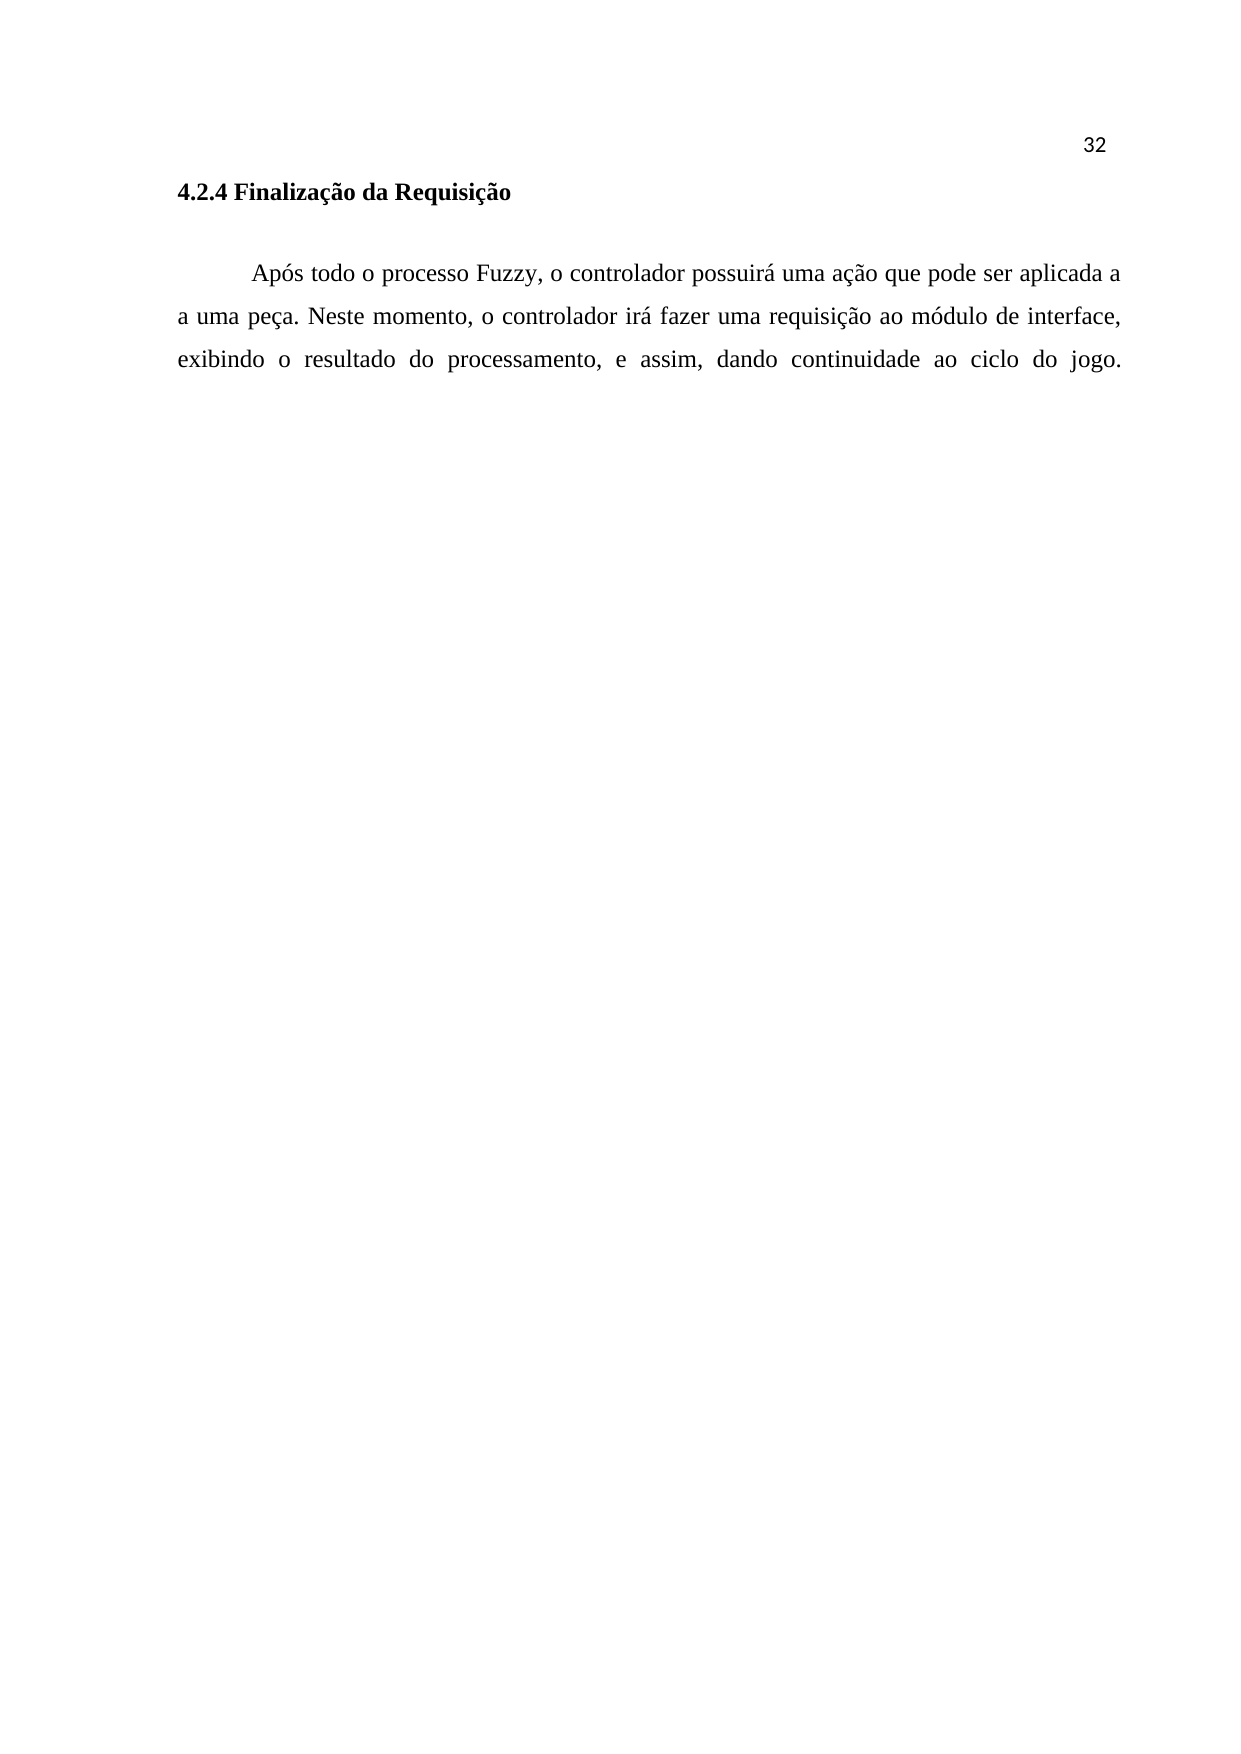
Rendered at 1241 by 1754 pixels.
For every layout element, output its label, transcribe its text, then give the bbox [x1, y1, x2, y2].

subtitle 4.2.4 Finalização da Requisição [177, 177, 1122, 206]
text Após todo o processo Fuzzy, o controlador possuirá uma ação que pode ser aplicada a a uma peça. Neste momento, o controlador irá fazer uma requisição ao módulo de interface, exibindo o resultado do processamento, e assim, dando continuidade ao ciclo do jogo. [177, 258, 1122, 459]
